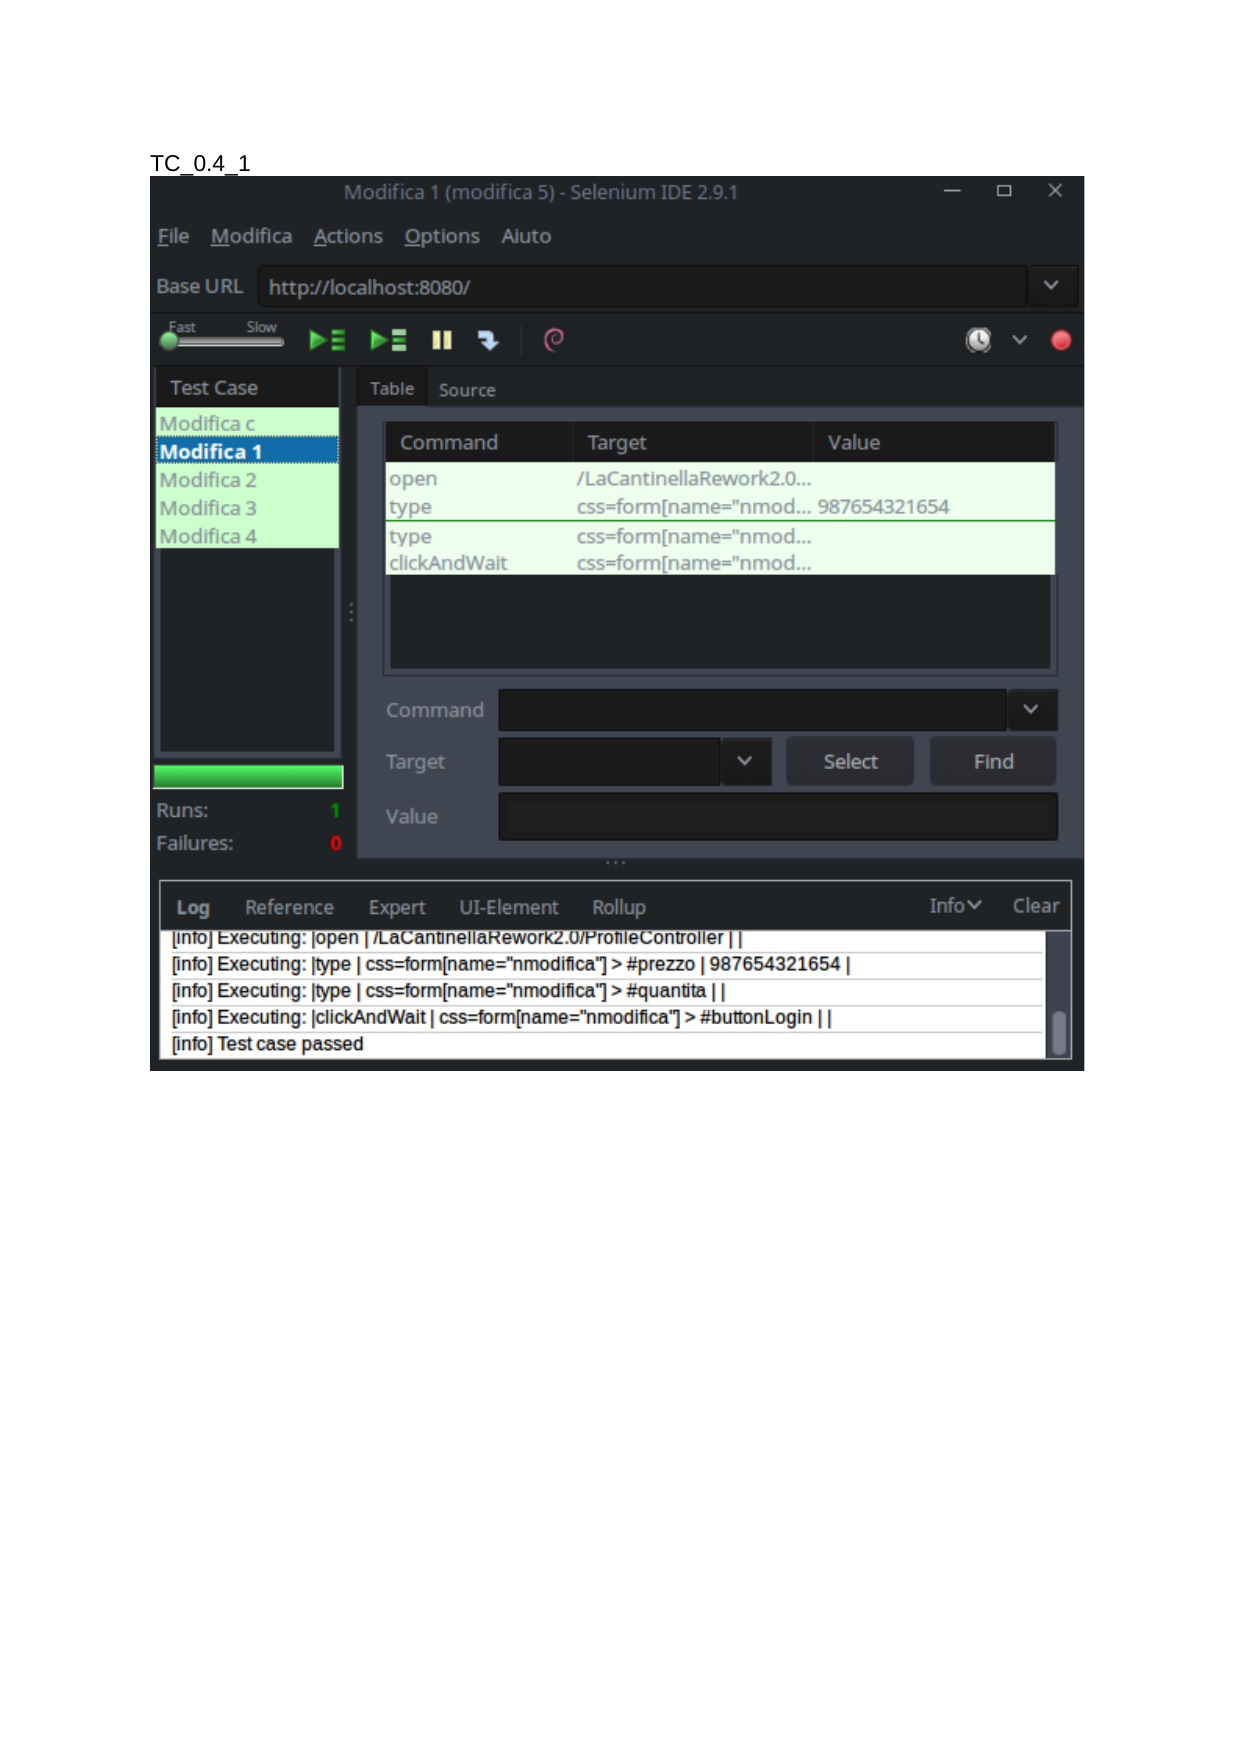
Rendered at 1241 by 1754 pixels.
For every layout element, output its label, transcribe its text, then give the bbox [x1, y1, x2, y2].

text TC_0.4_1 [150, 150, 1090, 176]
picture [150, 176, 1085, 1071]
